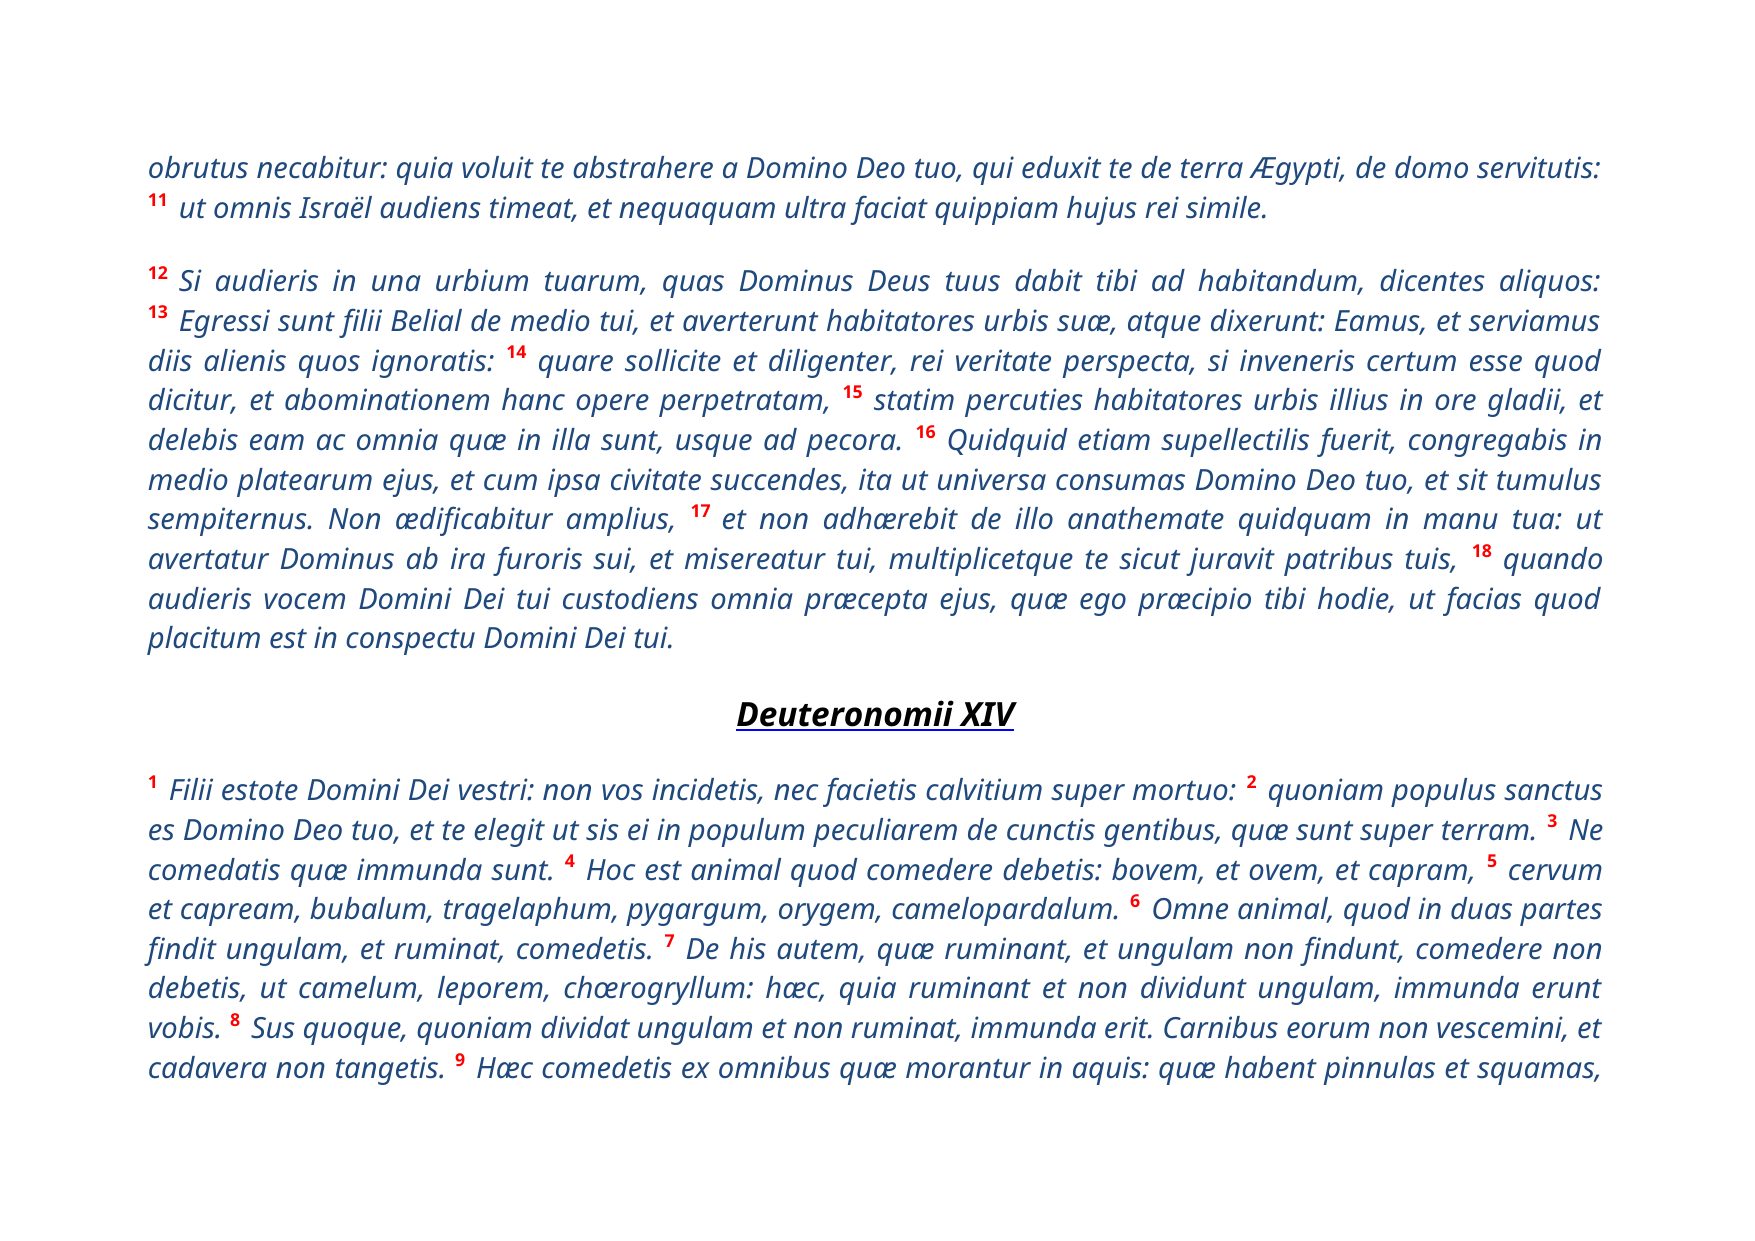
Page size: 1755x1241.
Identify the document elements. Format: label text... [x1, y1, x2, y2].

text Deuteronomii XIV [148, 691, 1606, 736]
text 1 Filii estote Domini Dei vestri: non vos incidetis, nec facietis calvitium super mortuo: 2 quoniam populus sanctus es Domino Deo tuo, et te elegit ut sis ei in populum peculiarem de cunctis gentibus, quæ sunt super terram. 3 Ne comedatis quæ immunda sunt. 4 Hoc est animal quod comedere debetis: bovem, et ovem, et capram, 5 cervum et capream, bubalum, tragelaphum, pygargum, orygem, camelopardalum. 6 Omne animal, quod in duas partes findit ungulam, et ruminat, comedetis. 7 De his autem, quæ ruminant, et ungulam non findunt, comedere non debetis, ut camelum, leporem, chœrogryllum: hæc, quia ruminant et non dividunt ungulam, immunda erunt vobis. 8 Sus quoque, quoniam dividat ungulam et non ruminat, immunda erit. Carnibus eorum non vescemini, et cadavera non tangetis. 9 Hæc comedetis ex omnibus quæ morantur in aquis: quæ habent pinnulas et squamas, [148, 769, 1606, 1087]
text obrutus necabitur: quia voluit te abstrahere a Domino Deo tuo, qui eduxit te de terra Ægypti, de domo servitutis: 11 ut omnis Israël audiens timeat, et nequaquam ultra faciat quippiam hujus rei simile. [148, 148, 1606, 227]
text 12 Si audieris in una urbium tuarum, quas Dominus Deus tuus dabit tibi ad habitandum, dicentes aliquos: 13 Egressi sunt filii Belial de medio tui, et averterunt habitatores urbis suæ, atque dixerunt: Eamus, et serviamus diis alienis quos ignoratis: 14 quare sollicite et diligenter, rei veritate perspecta, si inveneris certum esse quod dicitur, et abominationem hanc opere perpetratam, 15 statim percuties habitatores urbis illius in ore gladii, et delebis eam ac omnia quæ in illa sunt, usque ad pecora. 16 Quidquid etiam supellectilis fuerit, congregabis in medio platearum ejus, et cum ipsa civitate succendes, ita ut universa consumas Domino Deo tuo, et sit tumulus sempiternus. Non ædificabitur amplius, 17 et non adhærebit de illo anathemate quidquam in manu tua: ut avertatur Dominus ab ira furoris sui, et misereatur tui, multiplicetque te sicut juravit patribus tuis, 18 quando audieris vocem Domini Dei tui custodiens omnia præcepta ejus, quæ ego præcipio tibi hodie, ut facias quod placitum est in conspectu Domini Dei tui. [148, 260, 1606, 657]
